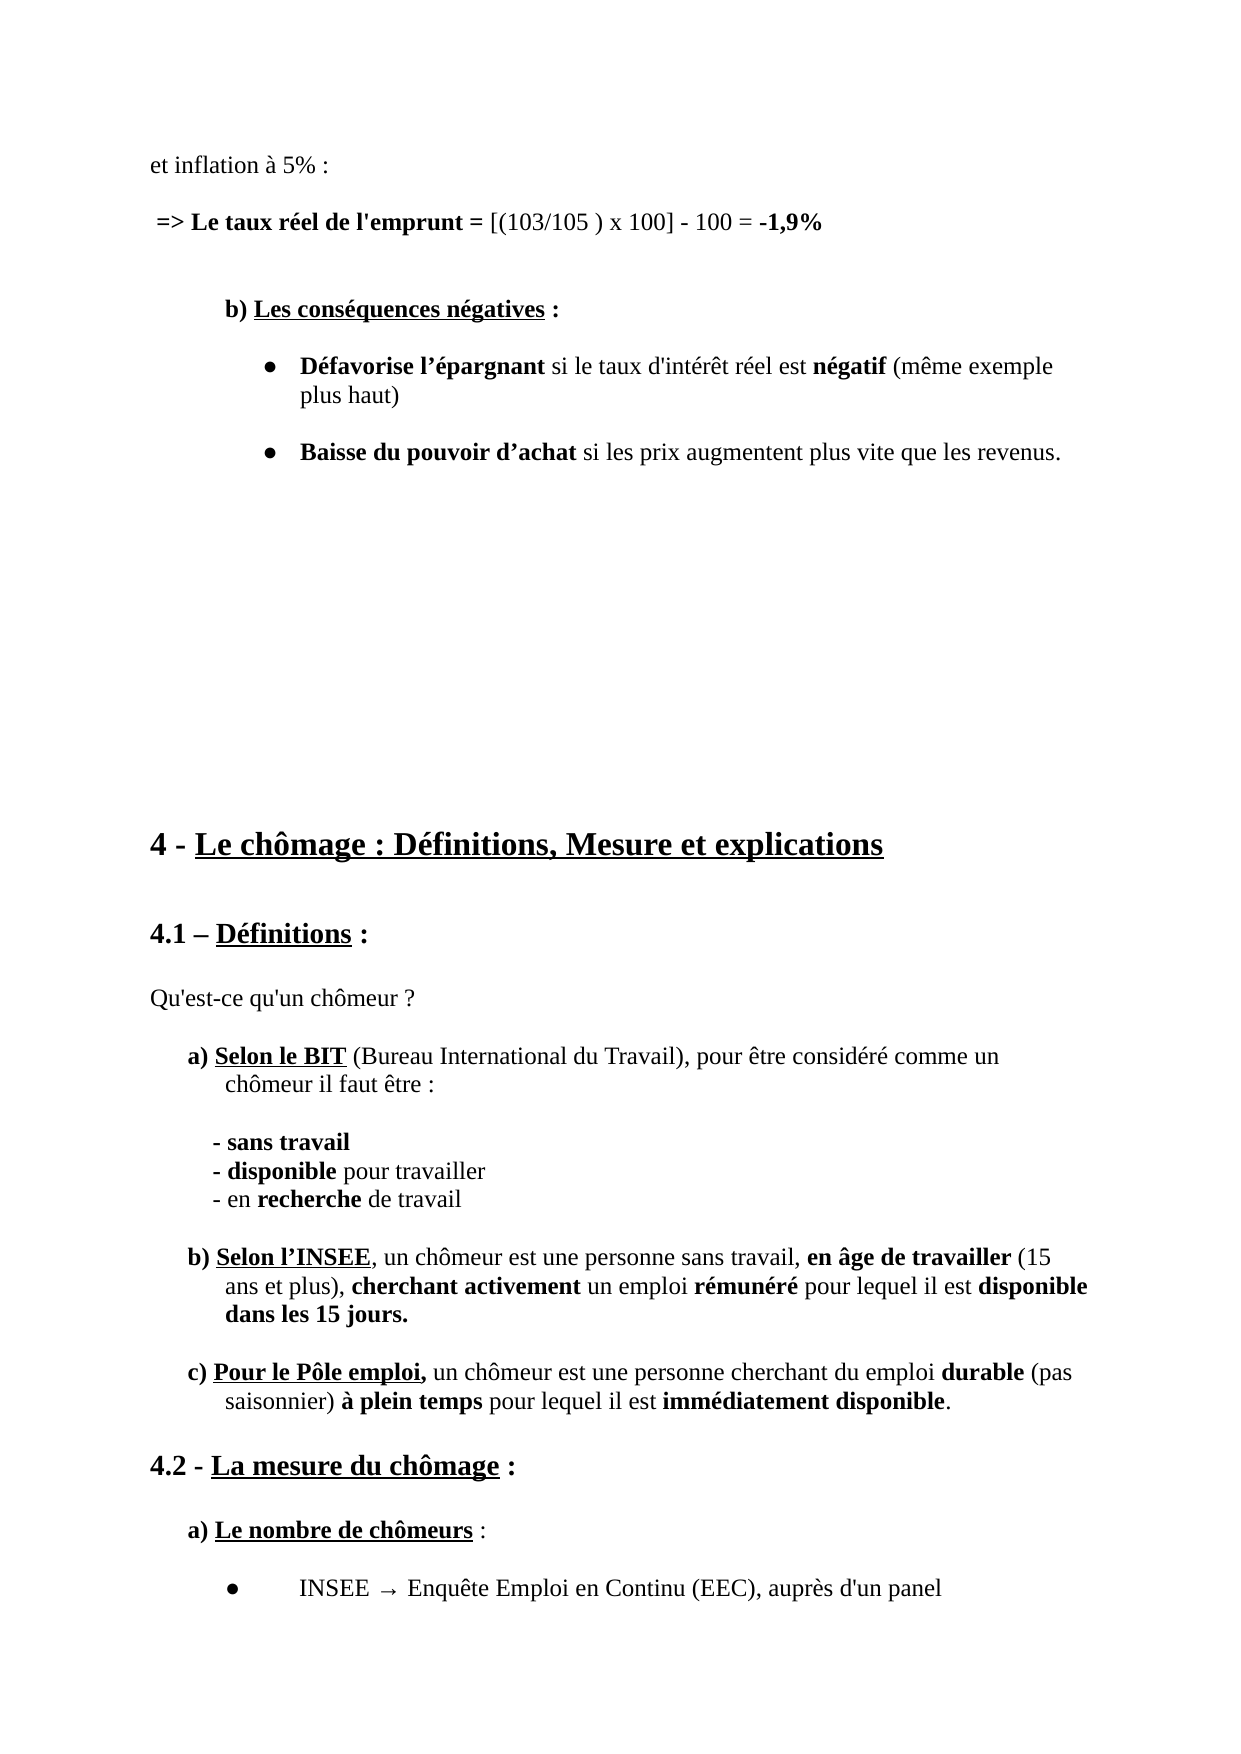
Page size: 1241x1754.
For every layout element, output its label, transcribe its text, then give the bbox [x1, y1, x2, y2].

text - en recherche de travail [187, 1184, 1090, 1213]
text et inflation à 5% : [150, 150, 1090, 179]
text Qu'est-ce qu'un chômeur ? [150, 983, 1090, 1012]
text 4.1 – Définitions : [150, 916, 1090, 950]
text c) Pour le Pôle emploi, un chômeur est une personne cherchant du emploi durable (pas saisonnier) à plein temps pour lequel il est immédiatement disponible. [187, 1357, 1090, 1414]
text a) Le nombre de chômeurs : [187, 1515, 1090, 1544]
list Baisse du pouvoir d’achat si les prix augmentent plus vite que les revenus. [262, 437, 1090, 466]
subtitle 4 - Le chômage : Définitions, Mesure et explications [150, 824, 1090, 862]
text a) Selon le BIT (Bureau International du Travail), pour être considéré comme un chômeur il faut être : [187, 1041, 1090, 1098]
text - sans travail [187, 1127, 1090, 1156]
text 4.2 - La mesure du chômage : [150, 1448, 1090, 1482]
list Défavorise l’épargnant si le taux d'intérêt réel est négatif (même exemple plus haut) [262, 351, 1090, 409]
text b) Selon l’INSEE, un chômeur est une personne sans travail, en âge de travailler (15 ans et plus), cherchant activement un emploi rémunéré pour lequel il est disponible dans les 15 jours. [187, 1242, 1090, 1328]
text => Le taux réel de l'emprunt = [(103/105 ) x 100] - 100 = -1,9% [150, 207, 1090, 236]
text - disponible pour travailler [187, 1156, 1090, 1184]
list INSEE → Enquête Emploi en Continu (EEC), auprès d'un panel [225, 1573, 1090, 1601]
text b) Les conséquences négatives : [187, 294, 1090, 322]
